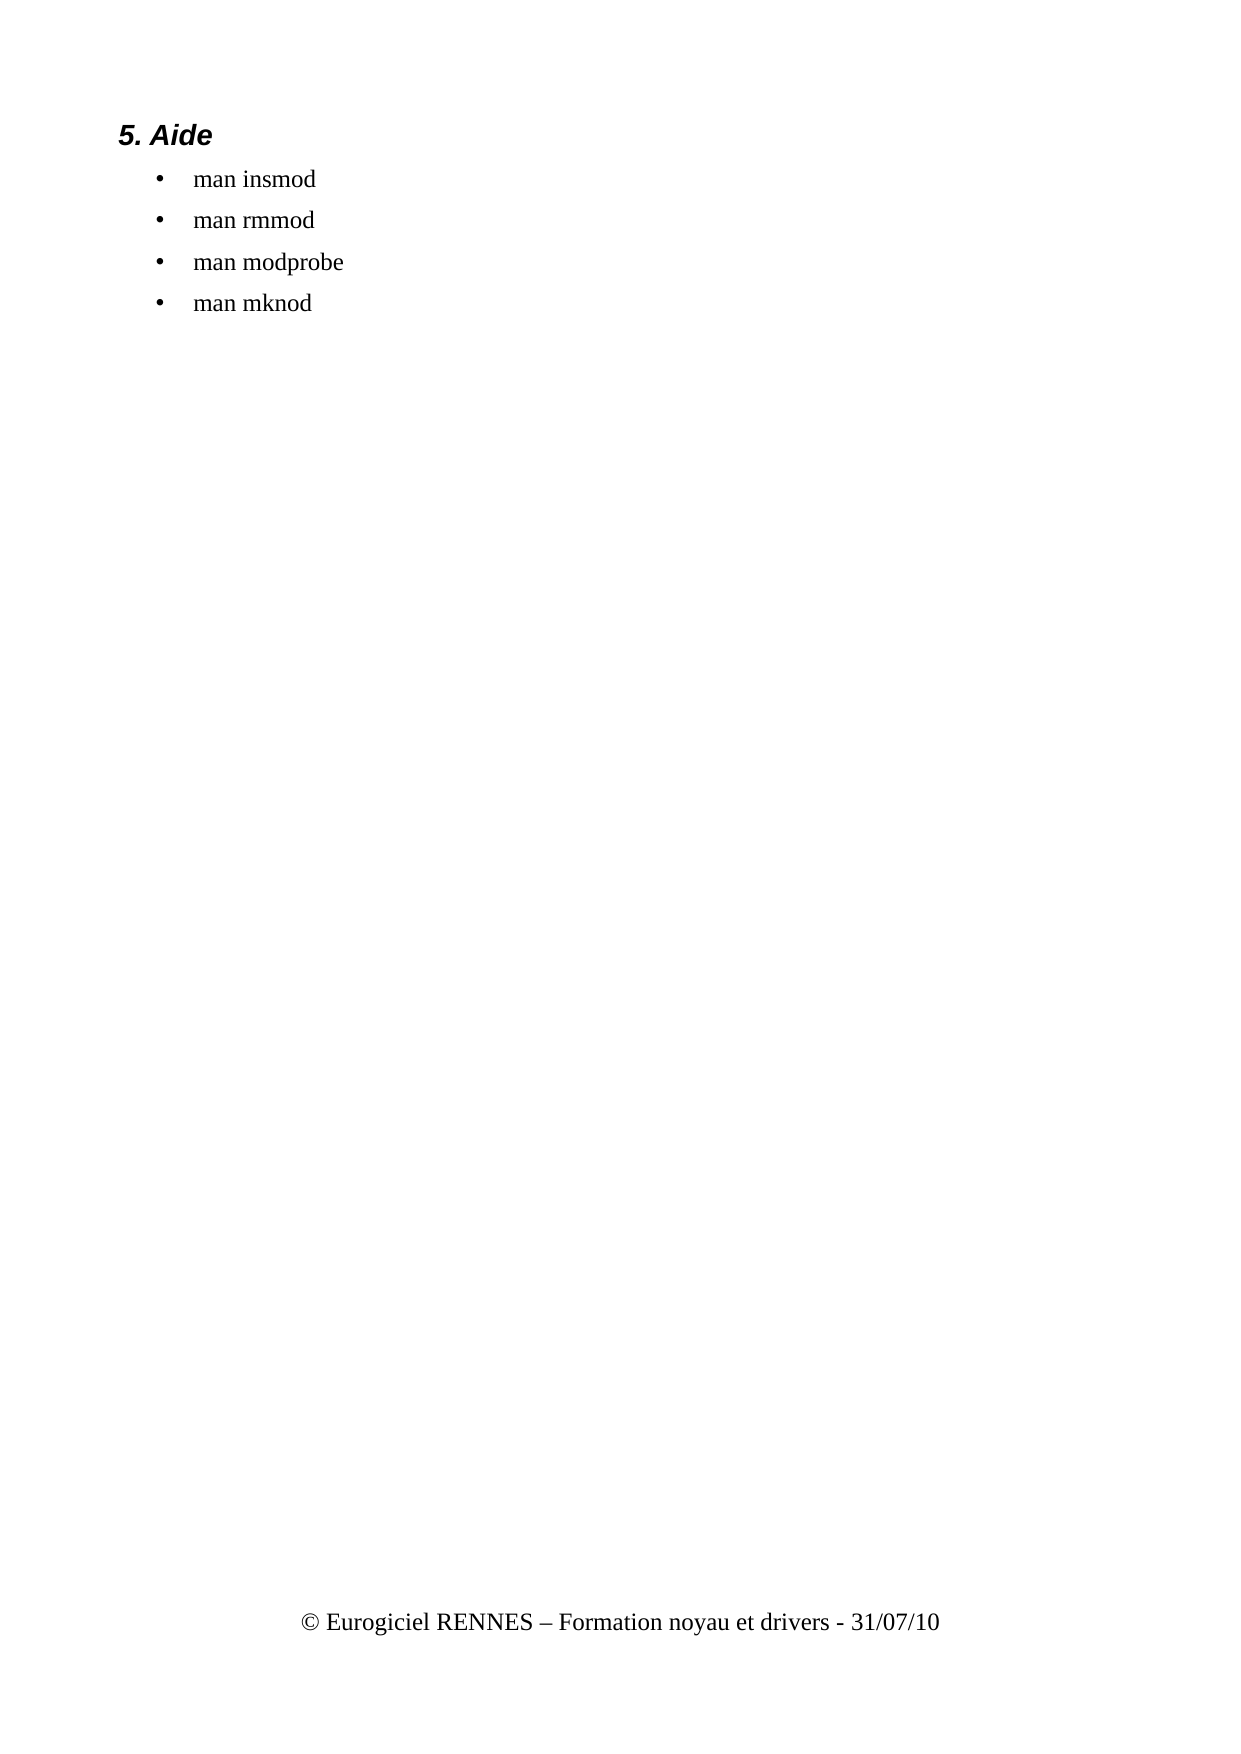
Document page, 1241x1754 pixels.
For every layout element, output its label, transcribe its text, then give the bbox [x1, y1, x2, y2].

list man rmmod [156, 205, 1122, 234]
list man modprobe [156, 247, 1122, 275]
list man insmod [156, 164, 1122, 193]
subtitle 5. Aide [118, 118, 1122, 152]
list man mknod [156, 288, 1122, 317]
